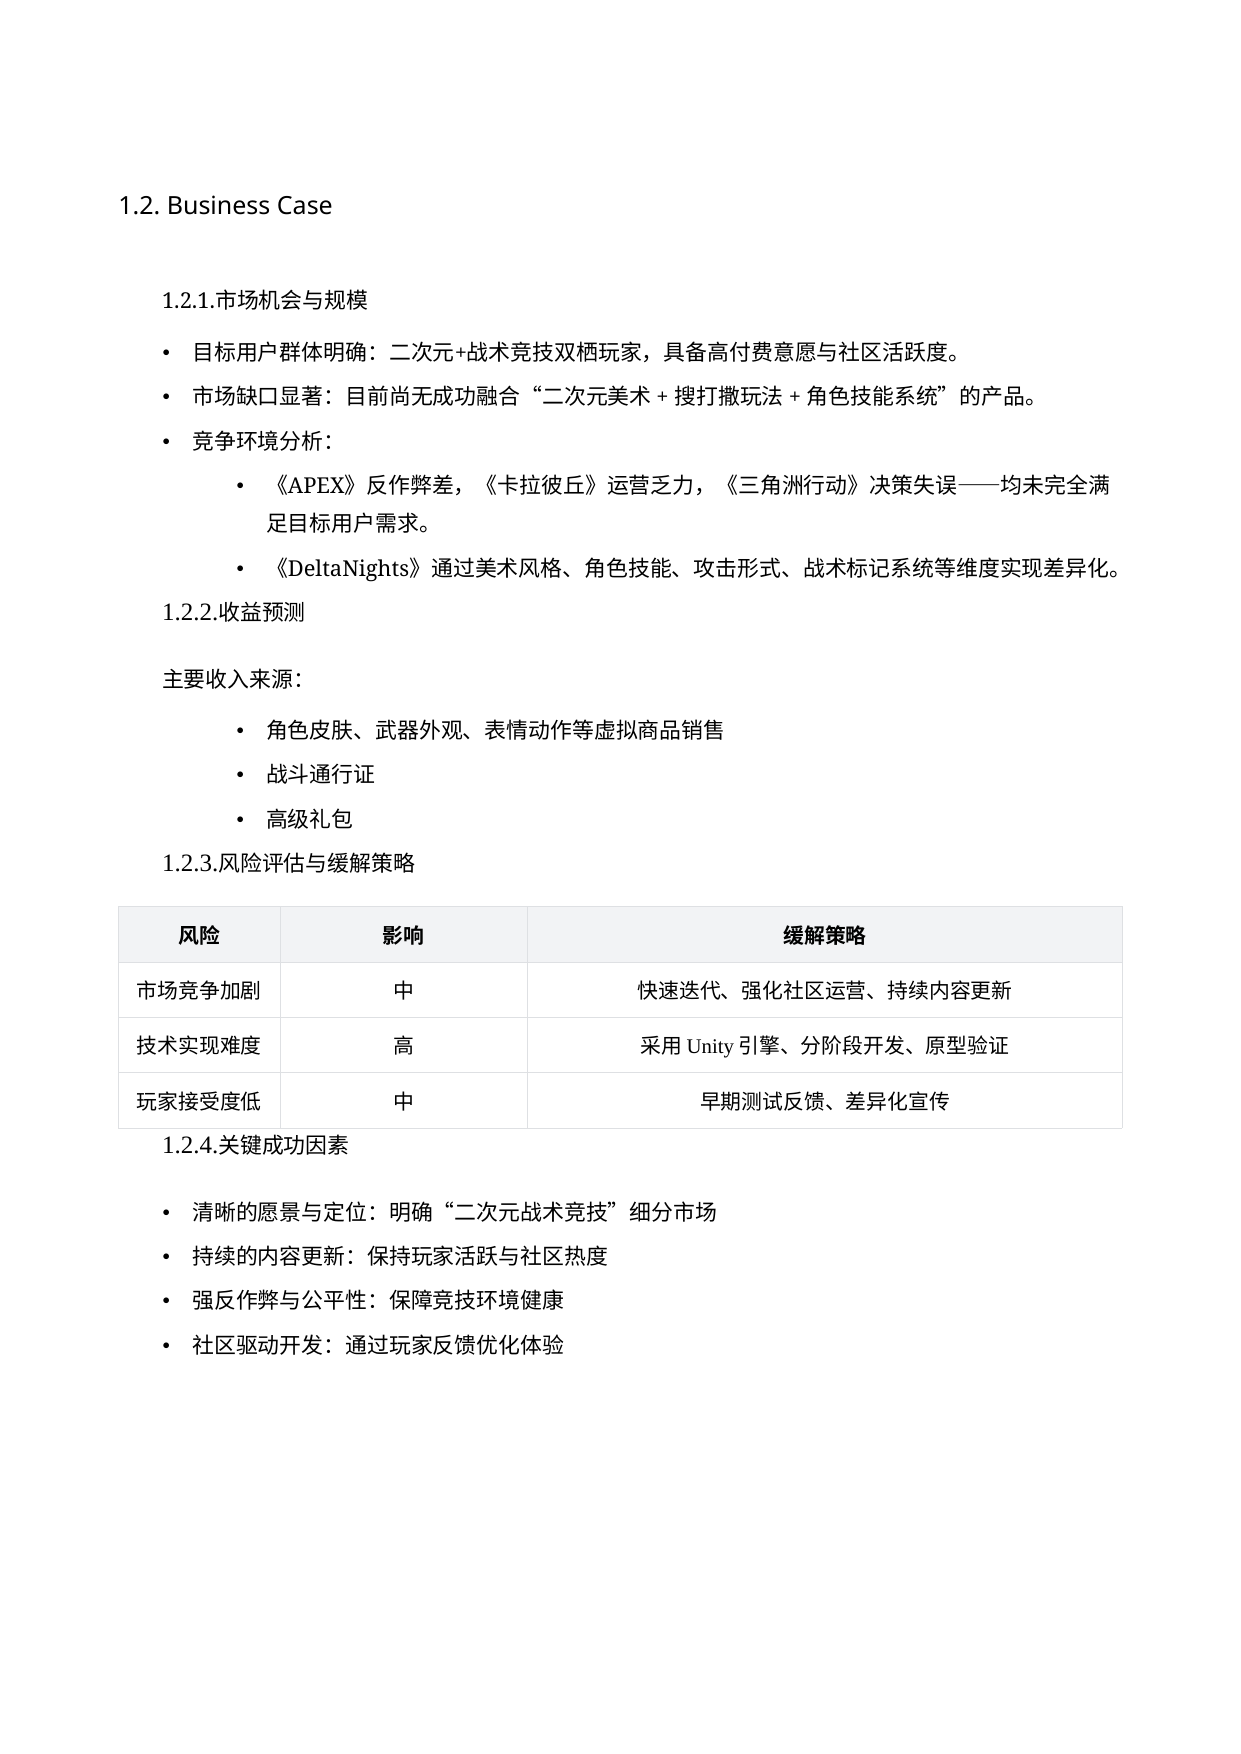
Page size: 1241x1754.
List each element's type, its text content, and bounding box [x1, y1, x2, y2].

list 强反作弊与公平性：保障竞技环境健康 [162, 1283, 1122, 1315]
table_header 风险 [119, 907, 280, 962]
text 1.2.3.风险评估与缓解策略 [118, 846, 1122, 878]
table_cell 技术实现难度 [119, 1018, 280, 1072]
table_cell 中 [281, 1073, 527, 1128]
table_cell 市场竞争加剧 [119, 963, 280, 1017]
table_cell 中 [281, 963, 527, 1017]
list 《APEX》反作弊差，《卡拉彼丘》运营乏力，《三角洲行动》决策失误——均未完全满足目标用户需求。 [236, 468, 1122, 538]
table_header 缓解策略 [528, 907, 1122, 962]
list 清晰的愿景与定位：明确“二次元战术竞技”细分市场 [162, 1194, 1122, 1226]
table_cell 玩家接受度低 [119, 1073, 280, 1128]
subtitle Business Case [118, 188, 1122, 222]
list 持续的内容更新：保持玩家活跃与社区热度 [162, 1239, 1122, 1271]
text 1.2.1.市场机会与规模 [118, 283, 1122, 315]
table_cell 高 [281, 1018, 527, 1072]
table_cell 快速迭代、强化社区运营、持续内容更新 [528, 963, 1122, 1017]
text 主要收入来源： [118, 662, 1122, 694]
table_header 影响 [281, 907, 527, 962]
list 《DeltaNights》通过美术风格、角色技能、攻击形式、战术标记系统等维度实现差异化。 [236, 551, 1122, 582]
text 1.2.2.收益预测 [118, 595, 1122, 627]
list 竞争环境分析： [162, 424, 1122, 455]
list 市场缺口显著：目前尚无成功融合“二次元美术 + 搜打撒玩法 + 角色技能系统”的产品。 [162, 379, 1122, 411]
table_cell 采用Unity引擎、分阶段开发、原型验证 [528, 1018, 1122, 1072]
list 高级礼包 [236, 802, 1122, 833]
list 战斗通行证 [236, 757, 1122, 789]
list 社区驱动开发：通过玩家反馈优化体验 [162, 1328, 1122, 1359]
table_cell 早期测试反馈、差异化宣传 [528, 1073, 1122, 1128]
text 1.2.4.关键成功因素 [118, 1129, 1122, 1159]
list 目标用户群体明确：二次元+战术竞技双栖玩家，具备高付费意愿与社区活跃度。 [162, 334, 1122, 366]
list 角色皮肤、武器外观、表情动作等虚拟商品销售 [236, 713, 1122, 744]
